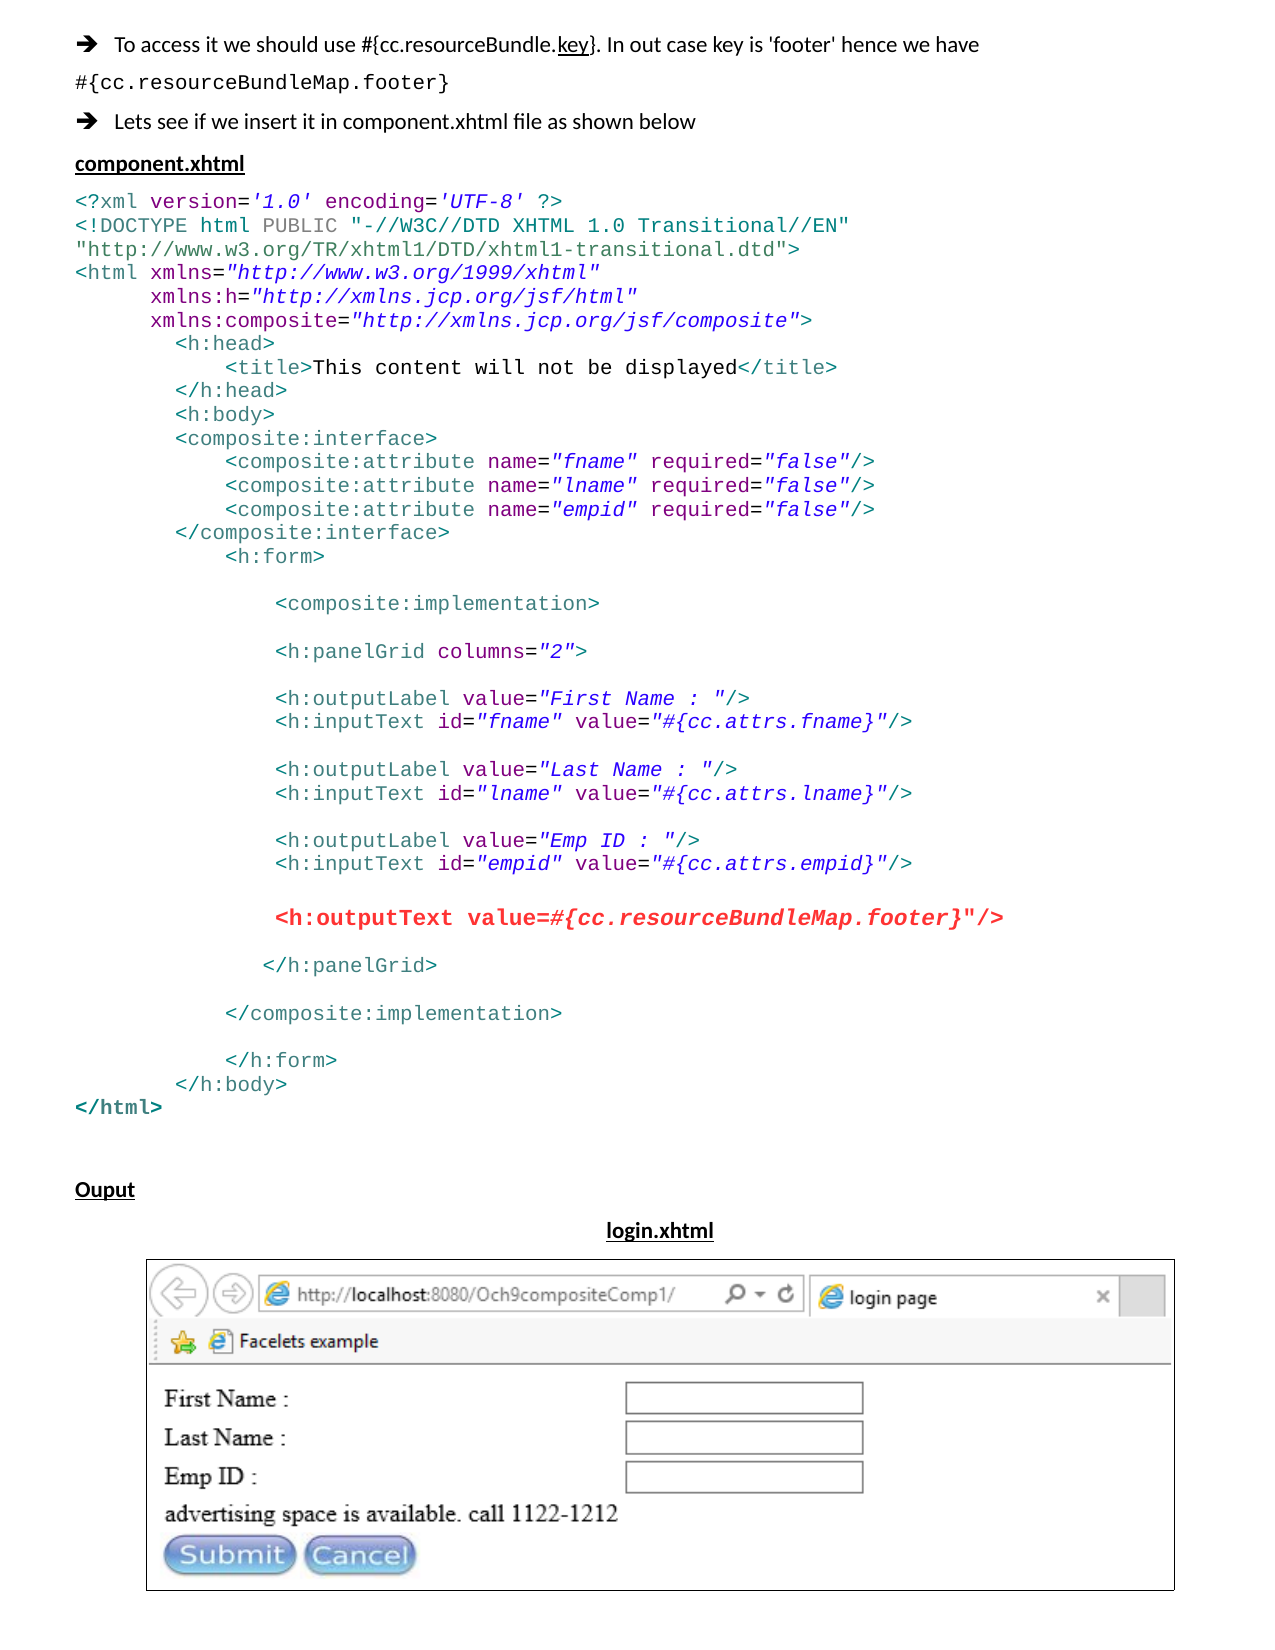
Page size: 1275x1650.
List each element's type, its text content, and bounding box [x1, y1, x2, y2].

text <composite:attribute name="empid" required="false"/> [75, 499, 1245, 522]
text </h:form> [75, 1050, 1245, 1074]
text <h:inputText id="lname" value="#{cc.attrs.lname}"/> [75, 782, 1245, 806]
text xmlns:h="http://xmlns.jcp.org/jsf/html" [75, 286, 1245, 309]
text <h:inputText id="empid" value="#{cc.attrs.empid}"/> [75, 853, 1245, 877]
text <h:outputText value=#{cc.resourceBundleMap.footer}"/> [75, 906, 1245, 932]
text <composite:interface> [75, 428, 1245, 451]
text component.xhtml [75, 149, 1245, 177]
text xmlns:composite="http://xmlns.jcp.org/jsf/composite"> [75, 309, 1245, 333]
text </h:panelGrid> [75, 955, 1245, 979]
text <?xml version='1.0' encoding='UTF-8' ?> [75, 191, 1245, 215]
list #{cc.resourceBundleMap.footer} [75, 72, 1245, 96]
text <html xmlns="http://www.w3.org/1999/xhtml" [75, 262, 1245, 286]
text <composite:implementation> [75, 593, 1245, 617]
text <h:inputText id="fname" value="#{cc.attrs.fname}"/> [75, 712, 1245, 735]
text <!DOCTYPE html PUBLIC "-//W3C//DTD XHTML 1.0 Transitional//EN" "http://www.w3.org/TR/xhtml1/DTD/xhtml1-transitional.dtd"> [75, 215, 1245, 262]
text <h:body> [75, 404, 1245, 428]
list To access it we should use #{cc.resourceBundle.key}. In out case key is 'footer' hence we have [75, 30, 1245, 58]
text </h:body> [75, 1074, 1245, 1097]
text Ouput [75, 1175, 1245, 1203]
text <h:form> [75, 546, 1245, 570]
text <composite:attribute name="lname" required="false"/> [75, 475, 1245, 499]
text </composite:implementation> [75, 1003, 1245, 1026]
text <h:head> [75, 333, 1245, 357]
text <title>This content will not be displayed</title> [75, 357, 1245, 381]
text <h:outputLabel value="Last Name : "/> [75, 759, 1245, 782]
text <composite:attribute name="fname" required="false"/> [75, 451, 1245, 475]
text <h:outputLabel value="Emp ID : "/> [75, 830, 1245, 853]
text <h:outputLabel value="First Name : "/> [75, 688, 1245, 712]
list Lets see if we insert it in component.xhtml file as shown below [75, 107, 1245, 135]
text <h:panelGrid columns="2"> [75, 641, 1245, 664]
text </html> [75, 1097, 1245, 1121]
text </composite:interface> [75, 522, 1245, 546]
text </h:head> [75, 381, 1245, 404]
text login.xhtml [75, 1217, 1245, 1245]
